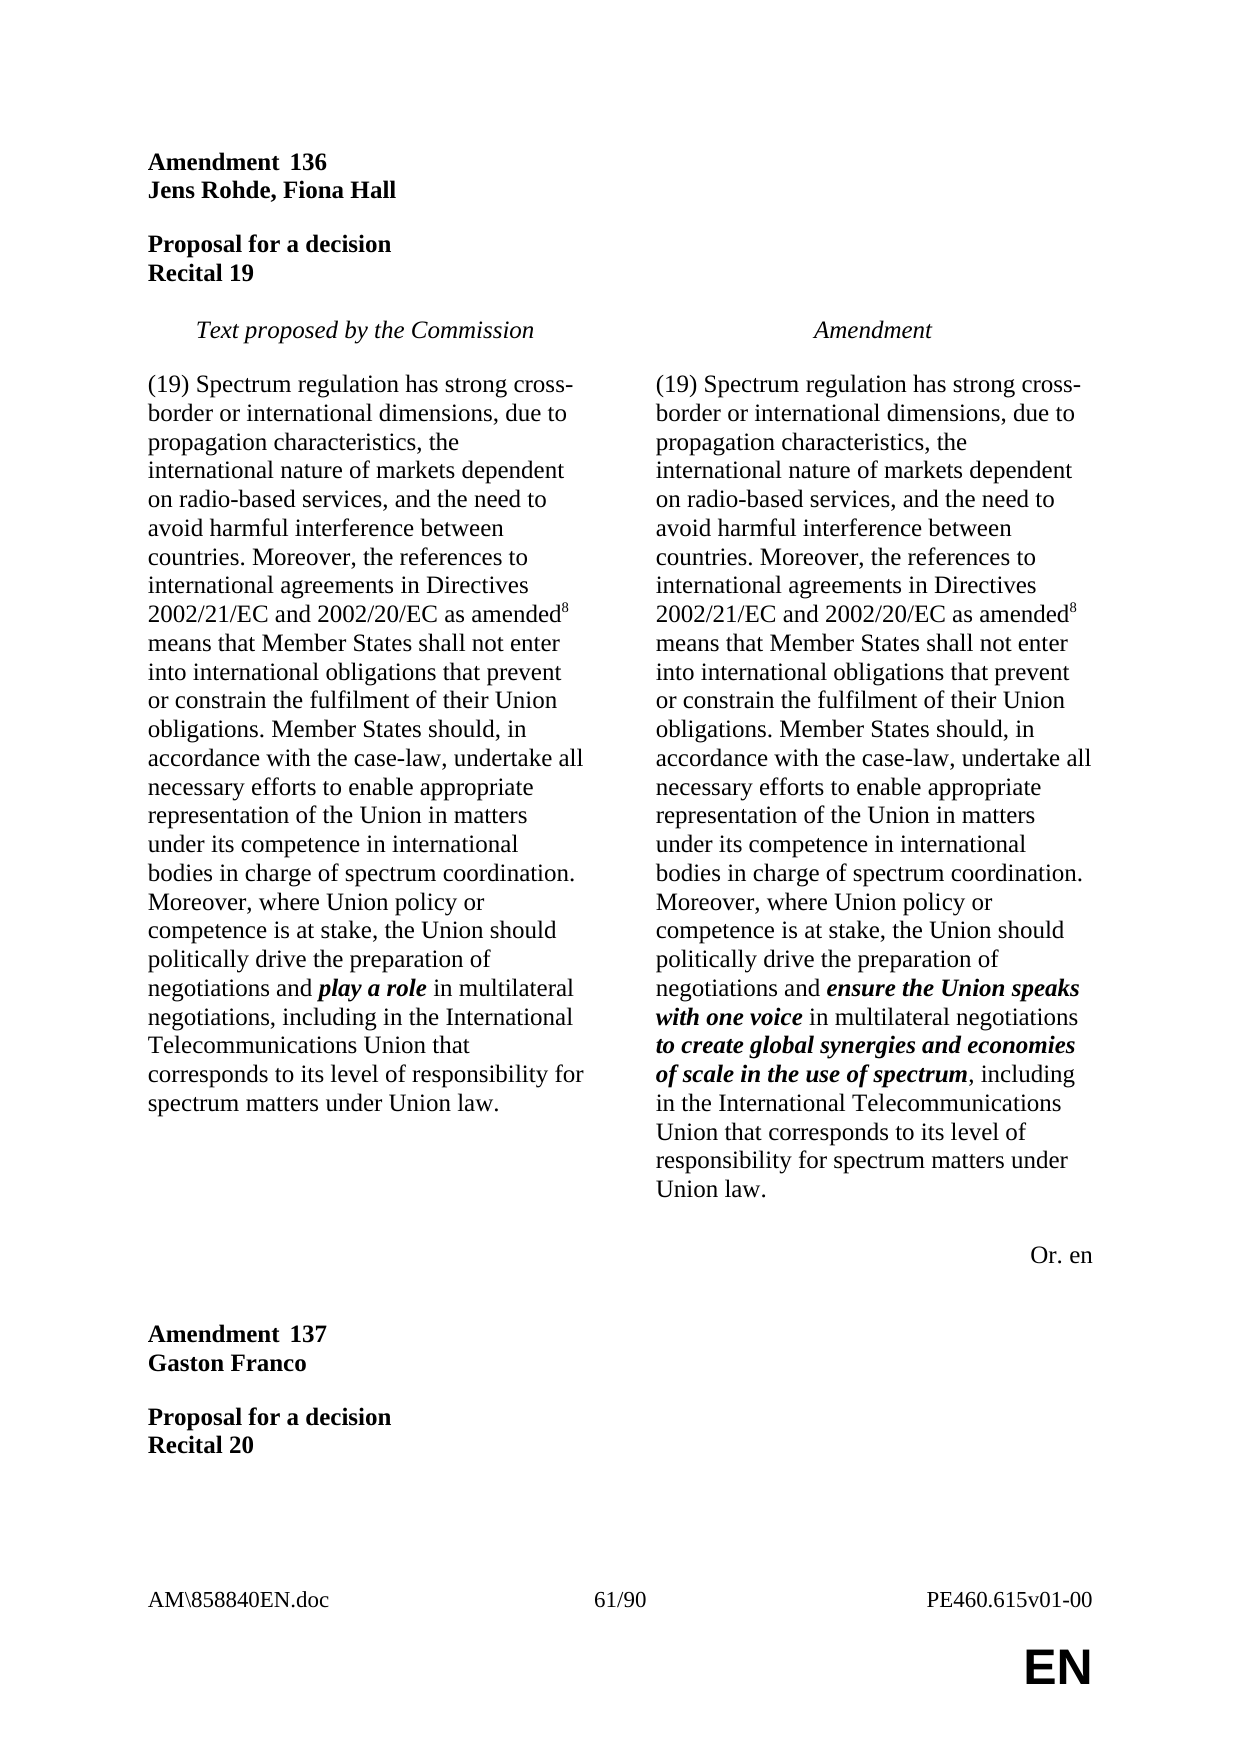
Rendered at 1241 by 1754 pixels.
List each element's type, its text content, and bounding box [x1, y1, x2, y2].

text <Members>Jens Rohde, Fiona Hall</Members> [148, 176, 1093, 204]
text <Members>Gaston Franco</Members> [148, 1348, 1093, 1377]
text <Amend>Amendment <NumAm>137</NumAm> [148, 1319, 1093, 1348]
table_cell (19) Spectrum regulation has strong cross-border or international dimensions, due to propagation characteristics, the international nature of markets dependent on radio-based services, and the need to avoid harmful interference between countries. Moreover, the references to international agreements in Directives 2002/21/EC and 2002/20/EC as amended8 means that Member States shall not enter into international obligations that prevent or constrain the fulfilment of their Union obligations. Member States should, in accordance with the case-law, undertake all necessary efforts to enable appropriate representation of the Union in matters under its competence in international bodies in charge of spectrum coordination. Moreover, where Union policy or competence is at stake, the Union should politically drive the preparation of negotiations and play a role in multilateral negotiations, including in the International Telecommunications Union that corresponds to its level of responsibility for spectrum matters under Union law. [112, 369, 620, 1216]
text <Article>Recital 20 </Article> [148, 1431, 1093, 1459]
table_cell (19) Spectrum regulation has strong cross-border or international dimensions, due to propagation characteristics, the international nature of markets dependent on radio-based services, and the need to avoid harmful interference between countries. Moreover, the references to international agreements in Directives 2002/21/EC and 2002/20/EC as amended8 means that Member States shall not enter into international obligations that prevent or constrain the fulfilment of their Union obligations. Member States should, in accordance with the case-law, undertake all necessary efforts to enable appropriate representation of the Union in matters under its competence in international bodies in charge of spectrum coordination. Moreover, where Union policy or competence is at stake, the Union should politically drive the preparation of negotiations and ensure the Union speaks with one voice in multilateral negotiations to create global synergies and economies of scale in the use of spectrum, including in the International Telecommunications Union that corresponds to its level of responsibility for spectrum matters under Union law. [620, 369, 1128, 1216]
text <DocAmend>Proposal for a decision</DocAmend> [148, 229, 1093, 258]
text <Article>Recital 19 </Article> [148, 258, 1093, 287]
table_cell Amendment [620, 316, 1128, 369]
text <DocAmend>Proposal for a decision</DocAmend> [148, 1402, 1093, 1431]
text <Amend>Amendment <NumAm>136</NumAm> [148, 147, 1093, 176]
text Or. <Original>{EN}en</Original> [148, 1241, 1093, 1269]
table_header [112, 287, 1128, 316]
table_cell Text proposed by the Commission [112, 316, 620, 369]
